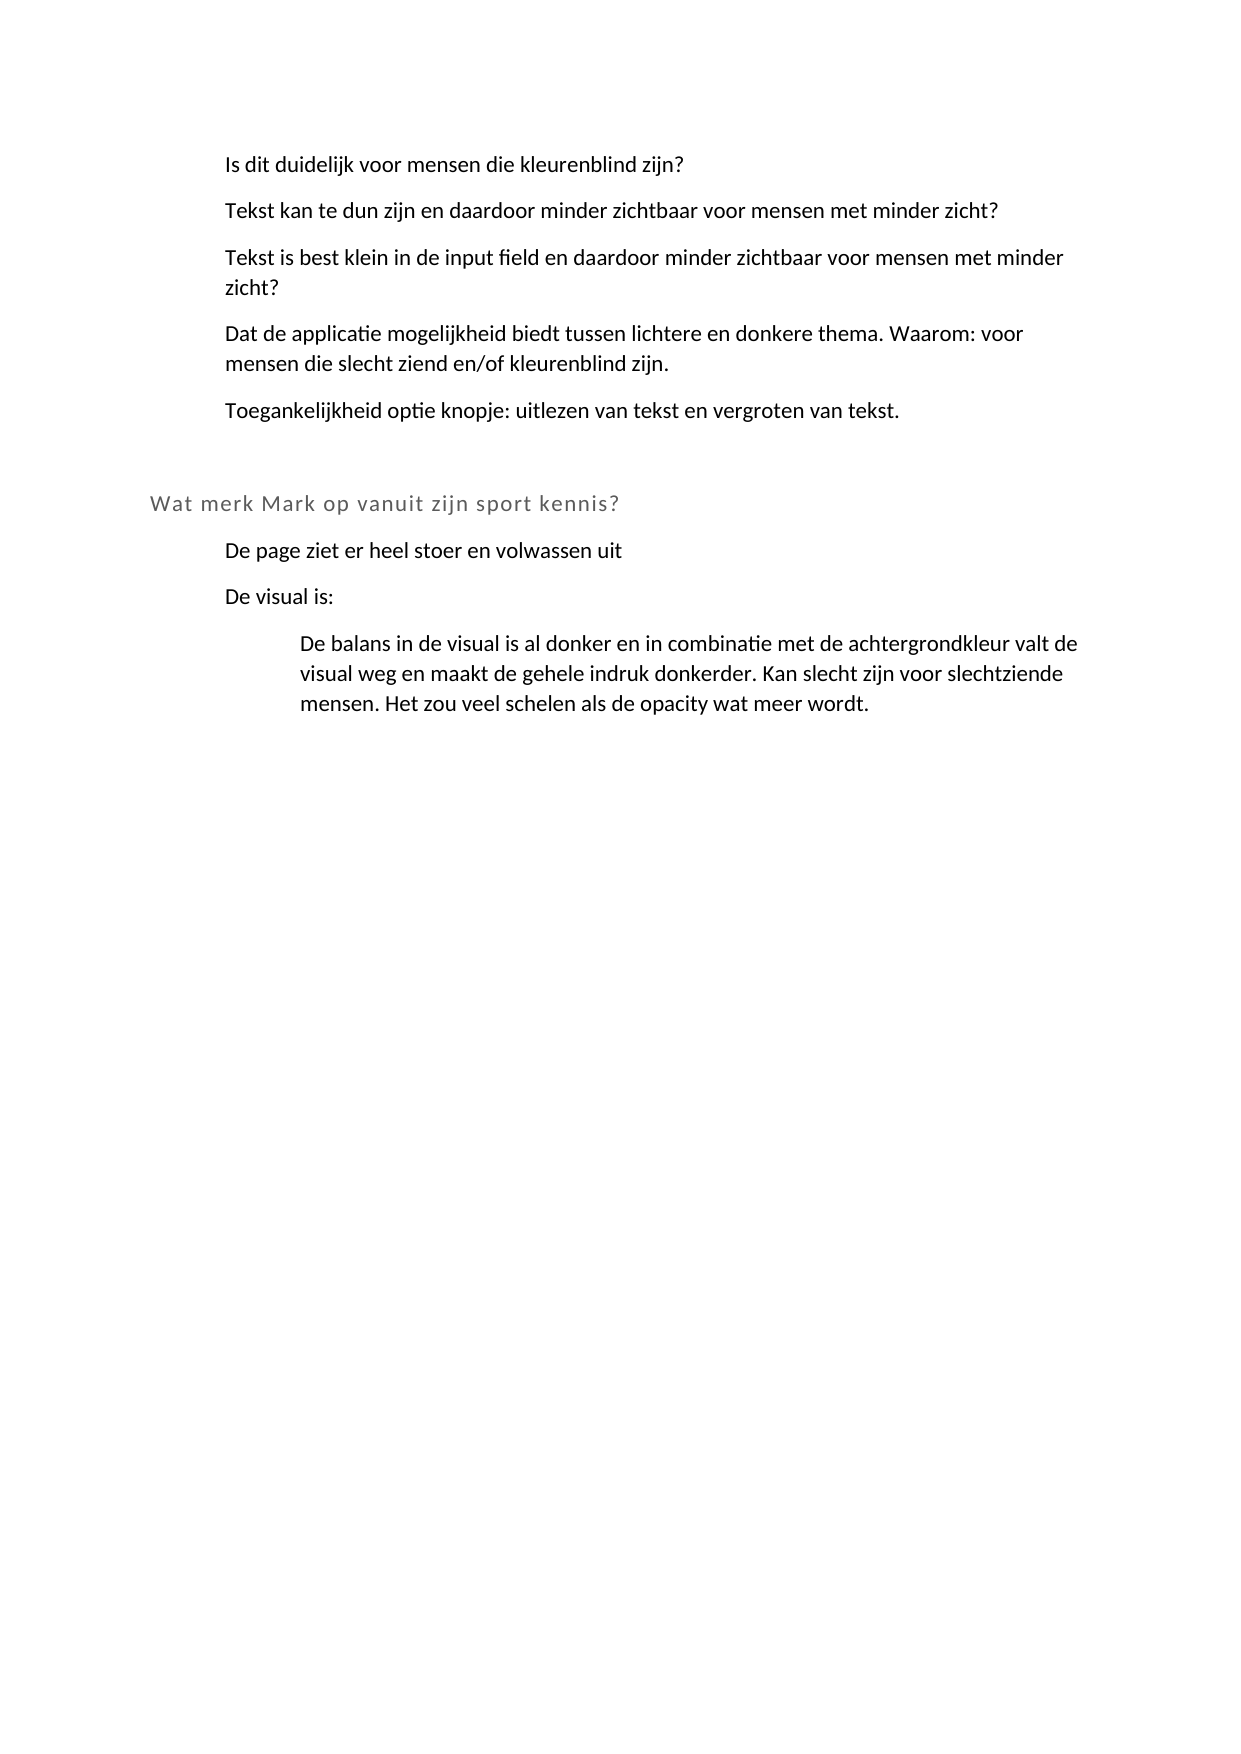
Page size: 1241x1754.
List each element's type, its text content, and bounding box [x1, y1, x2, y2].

text De visual is: [150, 582, 1090, 610]
text Is dit duidelijk voor mensen die kleurenblind zijn? [150, 150, 1090, 178]
text Toegankelijkheid optie knopje: uitlezen van tekst en vergroten van tekst. [225, 396, 1090, 424]
text Wat merk Mark op vanuit zijn sport kennis? [150, 489, 1090, 517]
text De page ziet er heel stoer en volwassen uit [150, 536, 1090, 564]
text Dat de applicatie mogelijkheid biedt tussen lichtere en donkere thema. Waarom: voor mensen die slecht ziend en/of kleurenblind zijn. [225, 319, 1090, 377]
text De balans in de visual is al donker en in combinatie met de achtergrondkleur valt de visual weg en maakt de gehele indruk donkerder. Kan slecht zijn voor slechtziende mensen. Het zou veel schelen als de opacity wat meer wordt. [300, 629, 1090, 717]
text Tekst is best klein in de input field en daardoor minder zichtbaar voor mensen met minder zicht? [225, 243, 1090, 301]
text Tekst kan te dun zijn en daardoor minder zichtbaar voor mensen met minder zicht? [150, 197, 1090, 224]
